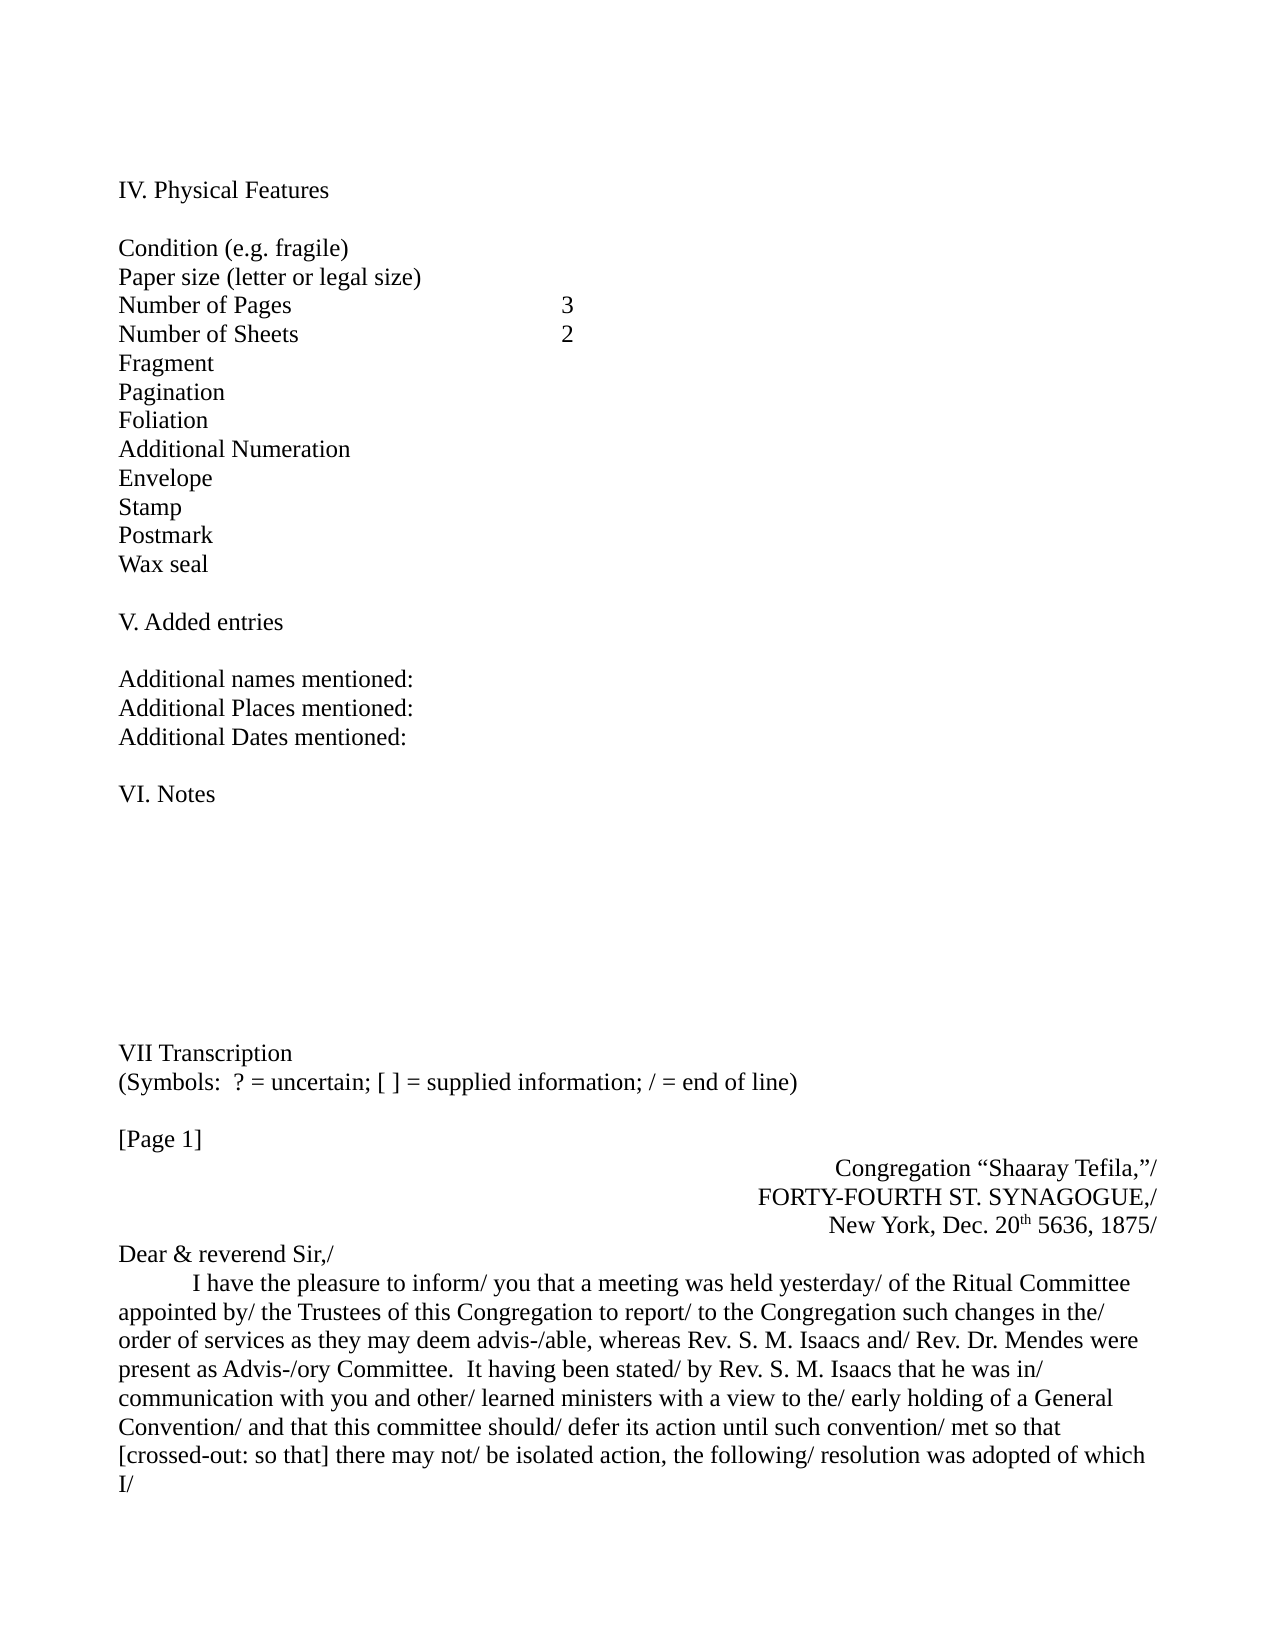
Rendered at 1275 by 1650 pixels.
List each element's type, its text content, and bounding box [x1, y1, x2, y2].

text Paper size (letter or legal size) [118, 262, 1157, 291]
text VII Transcription [118, 1038, 1157, 1067]
text Postma rk [118, 521, 1157, 549]
text Additional names mentioned: [118, 664, 1157, 693]
text Stamp [118, 492, 1157, 521]
text VI. Notes [118, 779, 1157, 808]
text Wax seal [118, 549, 1157, 578]
text Envelope [118, 463, 1157, 492]
text Condition (e.g. fragile) [118, 233, 1157, 262]
text Pagination [118, 377, 1157, 406]
text Dear & reverend Sir,/ [118, 1239, 1157, 1268]
text Foliation [118, 406, 1157, 434]
text Additional Places mentioned: [118, 693, 1157, 722]
text FORTY-FOURTH ST. SYNAGOGUE,/ [118, 1182, 1157, 1211]
text I have the pleasure to inform/ you that a meeting was held yesterday/ of the Ritual Committee appointed by/ the Trustees of this Congregation to report/ to the Congregation such changes in the/ order of services as they may deem advis-/able, whereas Rev. S. M. Isaacs and/ Rev. Dr. Mendes were present as Advis-/ory Committee. It having been stated/ by Rev. S. M. Isaacs that he was in/ communication with you and other/ learned ministers with a view to the/ early holding of a General Convention/ and that this committee should/ defer its action until such convention/ met so that [crossed-out: so that] there may not/ be isolated action, the following/ resolution was adopted of which I/ [118, 1268, 1157, 1498]
text New York, Dec. 20th 5636, 1875/ [118, 1211, 1157, 1239]
text Additional Dates mentioned: [118, 722, 1157, 751]
text (Symbols: ? = uncertain; [ ] = supplied information; / = end of line) [118, 1067, 1157, 1096]
text [Page 1] [118, 1124, 1157, 1153]
text IV. Physical Features [118, 176, 1157, 204]
text V. Added entries [118, 607, 1157, 636]
text Number of Pages 3 [118, 291, 1157, 319]
text Number of Sheets 2 [118, 319, 1157, 348]
text Fragment [118, 348, 1157, 377]
text Congregation “Shaaray Tefila,”/ [118, 1153, 1157, 1182]
text Additional Numeration [118, 434, 1157, 463]
